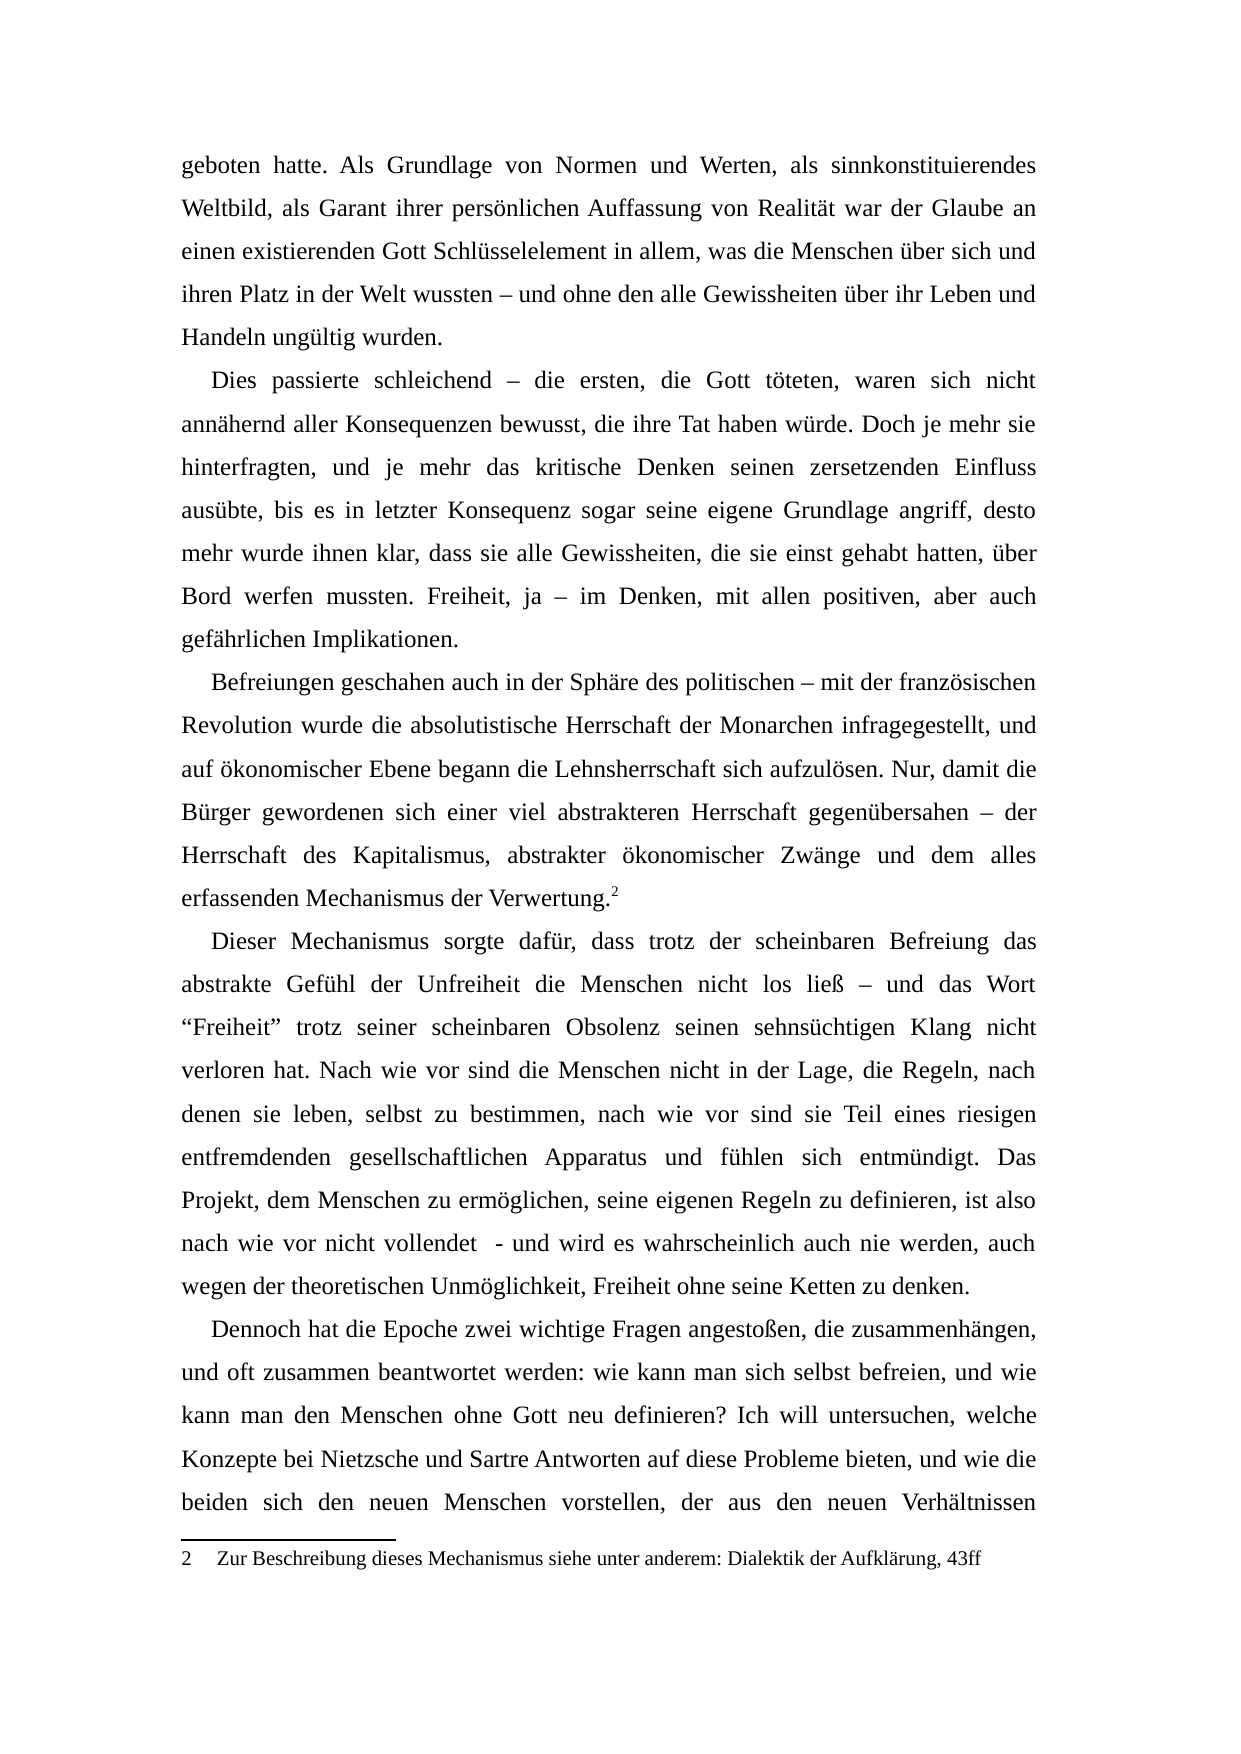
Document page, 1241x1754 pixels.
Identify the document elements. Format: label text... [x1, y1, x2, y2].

text Zur Beschreibung dieses Mechanismus siehe unter anderem: Dialektik der Aufklärung, 43ff [181, 1546, 1037, 1570]
text geboten hatte. Als Grundlage von Normen und Werten, als sinnkonstituierendes Weltbild, als Garant ihrer persönlichen Auffassung von Realität war der Glaube an einen existierenden Gott Schlüsselelement in allem, was die Menschen über sich und ihren Platz in der Welt wussten – und ohne den alle Gewissheiten über ihr Leben und Handeln ungültig wurden. [181, 150, 1037, 351]
text Dies passierte schleichend – die ersten, die Gott töteten, waren sich nicht annähernd aller Konsequenzen bewusst, die ihre Tat haben würde. Doch je mehr sie hinterfragten, und je mehr das kritische Denken seinen zersetzenden Einfluss ausübte, bis es in letzter Konsequenz sogar seine eigene Grundlage angriff, desto mehr wurde ihnen klar, dass sie alle Gewissheiten, die sie einst gehabt hatten, über Bord werfen mussten. Freiheit, ja – im Denken, mit allen positiven, aber auch gefährlichen Implikationen. [181, 366, 1037, 653]
text Befreiungen geschahen auch in der Sphäre des politischen – mit der französischen Revolution wurde die absolutistische Herrschaft der Monarchen infragegestellt, und auf ökonomischer Ebene begann die Lehnsherrschaft sich aufzulösen. Nur, damit die Bürger gewordenen sich einer viel abstrakteren Herrschaft gegenübersahen – der Herrschaft des Kapitalismus, abstrakter ökonomischer Zwänge und dem alles erfassenden Mechanismus der Verwertung. [181, 667, 1037, 912]
text Dieser Mechanismus sorgte dafür, dass trotz der scheinbaren Befreiung das abstrakte Gefühl der Unfreiheit die Menschen nicht los ließ – und das Wort “Freiheit” trotz seiner scheinbaren Obsolenz seinen sehnsüchtigen Klang nicht verloren hat. Nach wie vor sind die Menschen nicht in der Lage, die Regeln, nach denen sie leben, selbst zu bestimmen, nach wie vor sind sie Teil eines riesigen entfremdenden gesellschaftlichen Apparatus und fühlen sich entmündigt. Das Projekt, dem Menschen zu ermöglichen, seine eigenen Regeln zu definieren, ist also nach wie vor nicht vollendet - und wird es wahrscheinlich auch nie werden, auch wegen der theoretischen Unmöglichkeit, Freiheit ohne seine Ketten zu denken. [181, 926, 1037, 1300]
text Dennoch hat die Epoche zwei wichtige Fragen angestoßen, die zusammenhängen, und oft zusammen beantwortet werden: wie kann man sich selbst befreien, und wie kann man den Menschen ohne Gott neu definieren? Ich will untersuchen, welche Konzepte bei Nietzsche und Sartre Antworten auf diese Probleme bieten, und wie die beiden sich den neuen Menschen vorstellen, der aus den neuen Verhältnissen [181, 1314, 1037, 1516]
